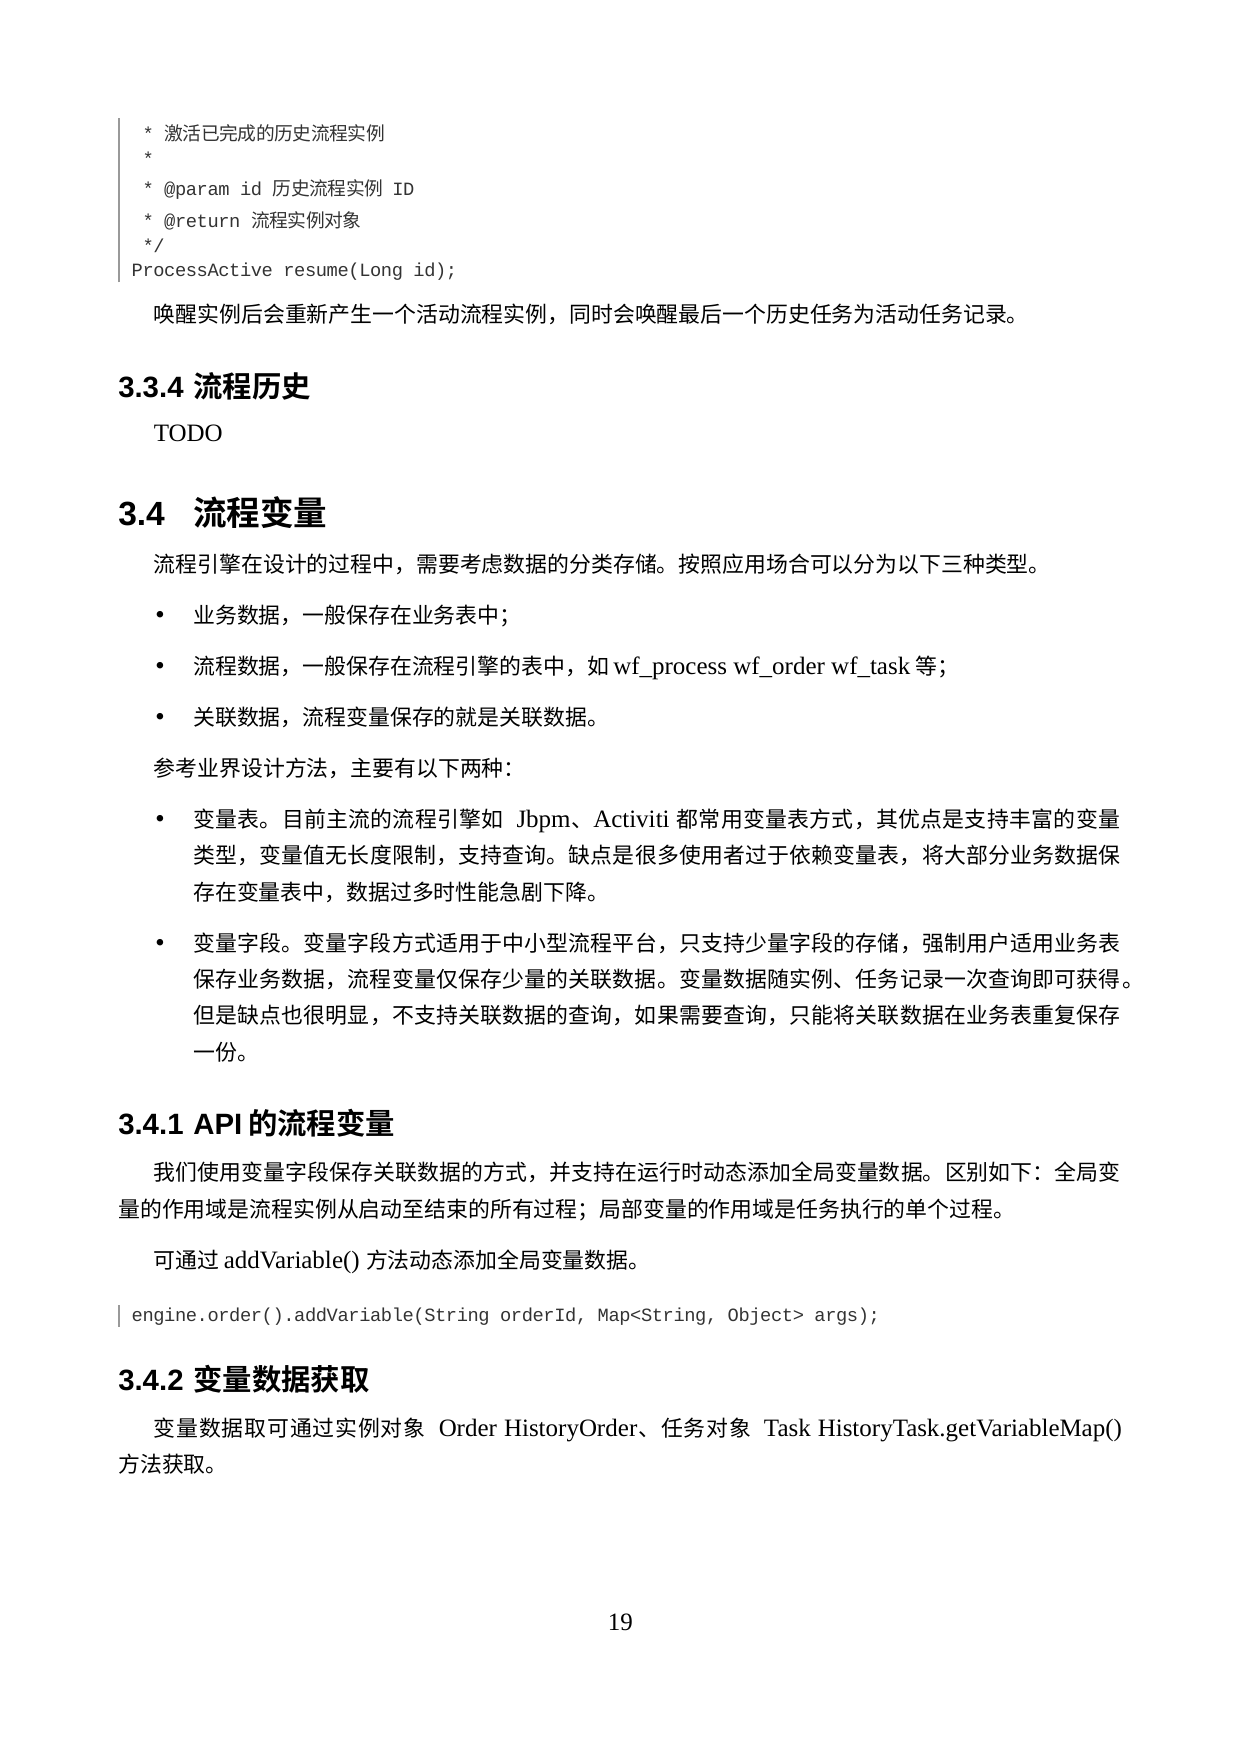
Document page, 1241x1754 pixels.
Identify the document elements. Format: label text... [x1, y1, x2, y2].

text * @return 流程实例对象 [120, 205, 1122, 233]
text */ ProcessActive resume(Long id); [120, 237, 1122, 282]
text * [120, 149, 1122, 171]
text * 激活已完成的历史流程实例 [120, 118, 1122, 146]
text engine.order().addVariable(String orderId, Map<String, Object> args); [120, 1305, 1122, 1327]
subtitle API的流程变量 [118, 1100, 1122, 1143]
subtitle 流程历史 [118, 363, 1122, 405]
list 关联数据，流程变量保存的就是关联数据。 [156, 700, 1122, 732]
text 可通过addVariable() 方法动态添加全局变量数据。 [118, 1243, 1122, 1274]
text TODO [118, 418, 1122, 447]
text 参考业界设计方法，主要有以下两种： [118, 751, 1122, 783]
subtitle 变量数据获取 [118, 1356, 1122, 1398]
text * @param id 历史流程实例 ID [120, 174, 1122, 201]
list 业务数据，一般保存在业务表中； [156, 598, 1122, 630]
text 流程引擎在设计的过程中，需要考虑数据的分类存储。按照应用场合可以分为以下三种类型。 [118, 547, 1122, 579]
list 变量表。目前主流的流程引擎如 Jbpm、Activiti 都常用变量表方式，其优点是支持丰富的变量类型，变量值无长度限制，支持查询。缺点是很多使用者过于依赖变量表，将大部分业务数据保存在变量表中，数据过多时性能急剧下降。 [156, 802, 1122, 906]
subtitle 流程变量 [118, 486, 1122, 535]
list 流程数据，一般保存在流程引擎的表中，如wf_process wf_order wf_task等； [156, 649, 1122, 681]
text 变量数据取可通过实例对象 Order HistoryOrder、任务对象 Task HistoryTask.getVariableMap() 方法获取。 [118, 1411, 1122, 1479]
list 变量字段。变量字段方式适用于中小型流程平台，只支持少量字段的存储，强制用户适用业务表保存业务数据，流程变量仅保存少量的关联数据。变量数据随实例、任务记录一次查询即可获得。但是缺点也很明显，不支持关联数据的查询，如果需要查询，只能将关联数据在业务表重复保存一份。 [156, 926, 1122, 1066]
text 唤醒实例后会重新产生一个活动流程实例，同时会唤醒最后一个历史任务为活动任务记录。 [118, 297, 1122, 329]
text 我们使用变量字段保存关联数据的方式，并支持在运行时动态添加全局变量数据。区别如下：全局变量的作用域是流程实例从启动至结束的所有过程；局部变量的作用域是任务执行的单个过程。 [118, 1155, 1122, 1223]
